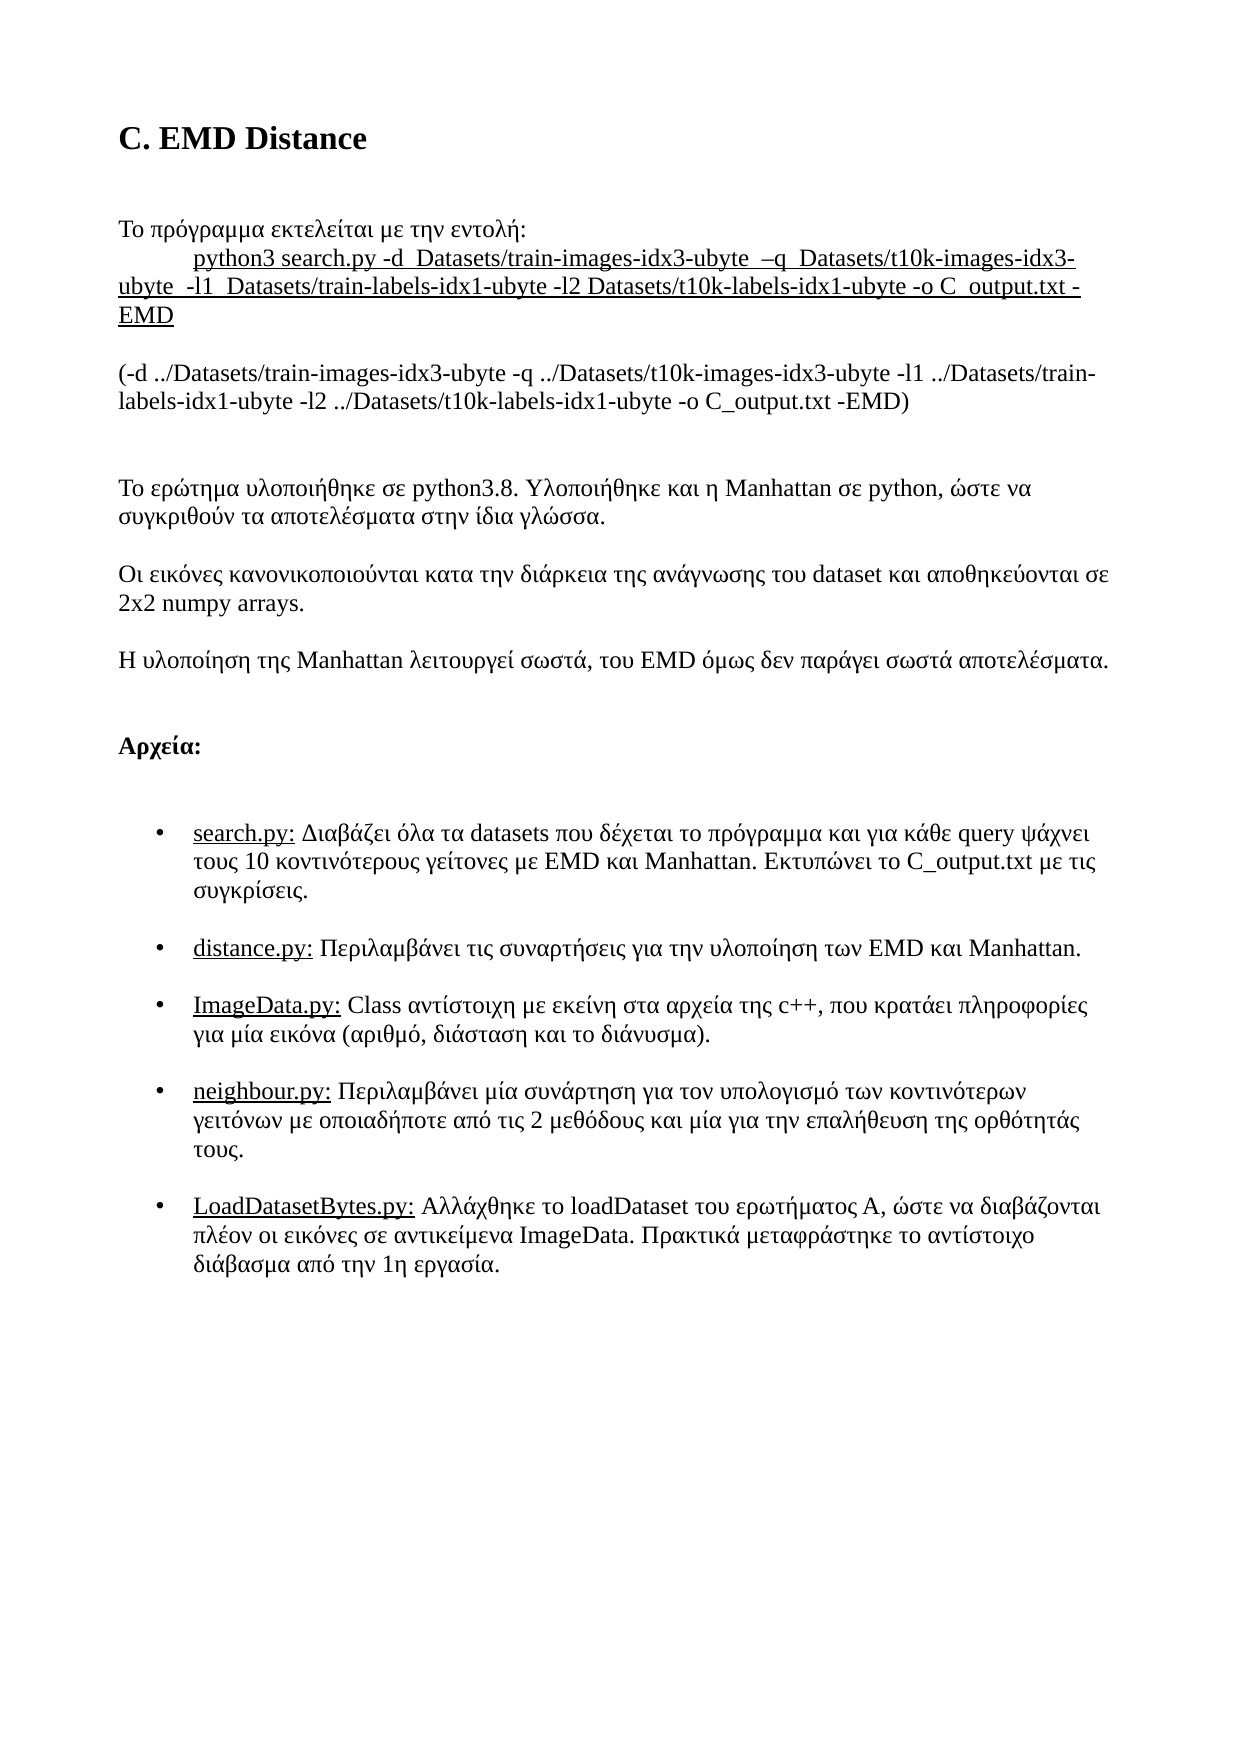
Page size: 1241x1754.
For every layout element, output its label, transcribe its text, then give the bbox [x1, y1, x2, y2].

list ImageData.py: Class αντίστοιχη με εκείνη στα αρχεία της c++, που κρατάει πληροφορίες για μία εικόνα (αριθμό, διάσταση και το διάνυσμα). [156, 990, 1122, 1048]
list distance.py: Περιλαμβάνει τις συναρτήσεις για την υλοποίηση των EMD και Manhattan. [156, 933, 1122, 961]
text Το πρόγραμμα εκτελείται με την εντολή: [118, 214, 1122, 243]
text (-d ../Datasets/train-images-idx3-ubyte -q ../Datasets/t10k-images-idx3-ubyte -l1 ../Datasets/train-labels-idx1-ubyte -l2 ../Datasets/t10k-labels-idx1-ubyte -o C_output.txt -EMD) [118, 358, 1122, 415]
text python3 search.py -d Datasets/train-images-idx3-ubyte –q Datasets/t10k-images-idx3-ubyte -l1 Datasets/train-labels-idx1-ubyte -l2 Datasets/t10k-labels-idx1-ubyte -o C_output.txt -EMD [118, 243, 1122, 329]
list LoadDatasetBytes.py: Αλλάχθηκε το loadDataset του ερωτήματος Α, ώστε να διαβάζονται πλέον οι εικόνες σε αντικείμενα ImageData. Πρακτικά μεταφράστηκε το αντίστοιχο διάβασμα από την 1η εργασία. [156, 1191, 1122, 1278]
text Οι εικόνες κανονικοποιούνται κατα την διάρκεια της ανάγνωσης του dataset και αποθηκεύονται σε 2x2 numpy arrays. [118, 559, 1122, 616]
text Το ερώτημα υλοποιήθηκε σε python3.8. Υλοποιήθηκε και η Manhattan σε python, ώστε να συγκριθούν τα αποτελέσματα στην ίδια γλώσσα. [118, 473, 1122, 530]
text C. EMD Distance [118, 118, 1122, 156]
text Η υλοποίηση της Manhattan λειτουργεί σωστά, του EMD όμως δεν παράγει σωστά αποτελέσματα. [118, 645, 1122, 674]
list search.py: Διαβάζει όλα τα datasets που δέχεται το πρόγραμμα και για κάθε query ψάχνει τους 10 κοντινότερους γείτονες με EMD και Manhattan. Εκτυπώνει το C_output.txt με τις συγκρίσεις. [156, 818, 1122, 904]
text Αρχεία: [118, 731, 1122, 760]
list neighbour.py: Περιλαμβάνει μία συνάρτηση για τον υπολογισμό των κοντινότερων γειτόνων με οποιαδήποτε από τις 2 μεθόδους και μία για την επαλήθευση της ορθότητάς τους. [156, 1076, 1122, 1163]
